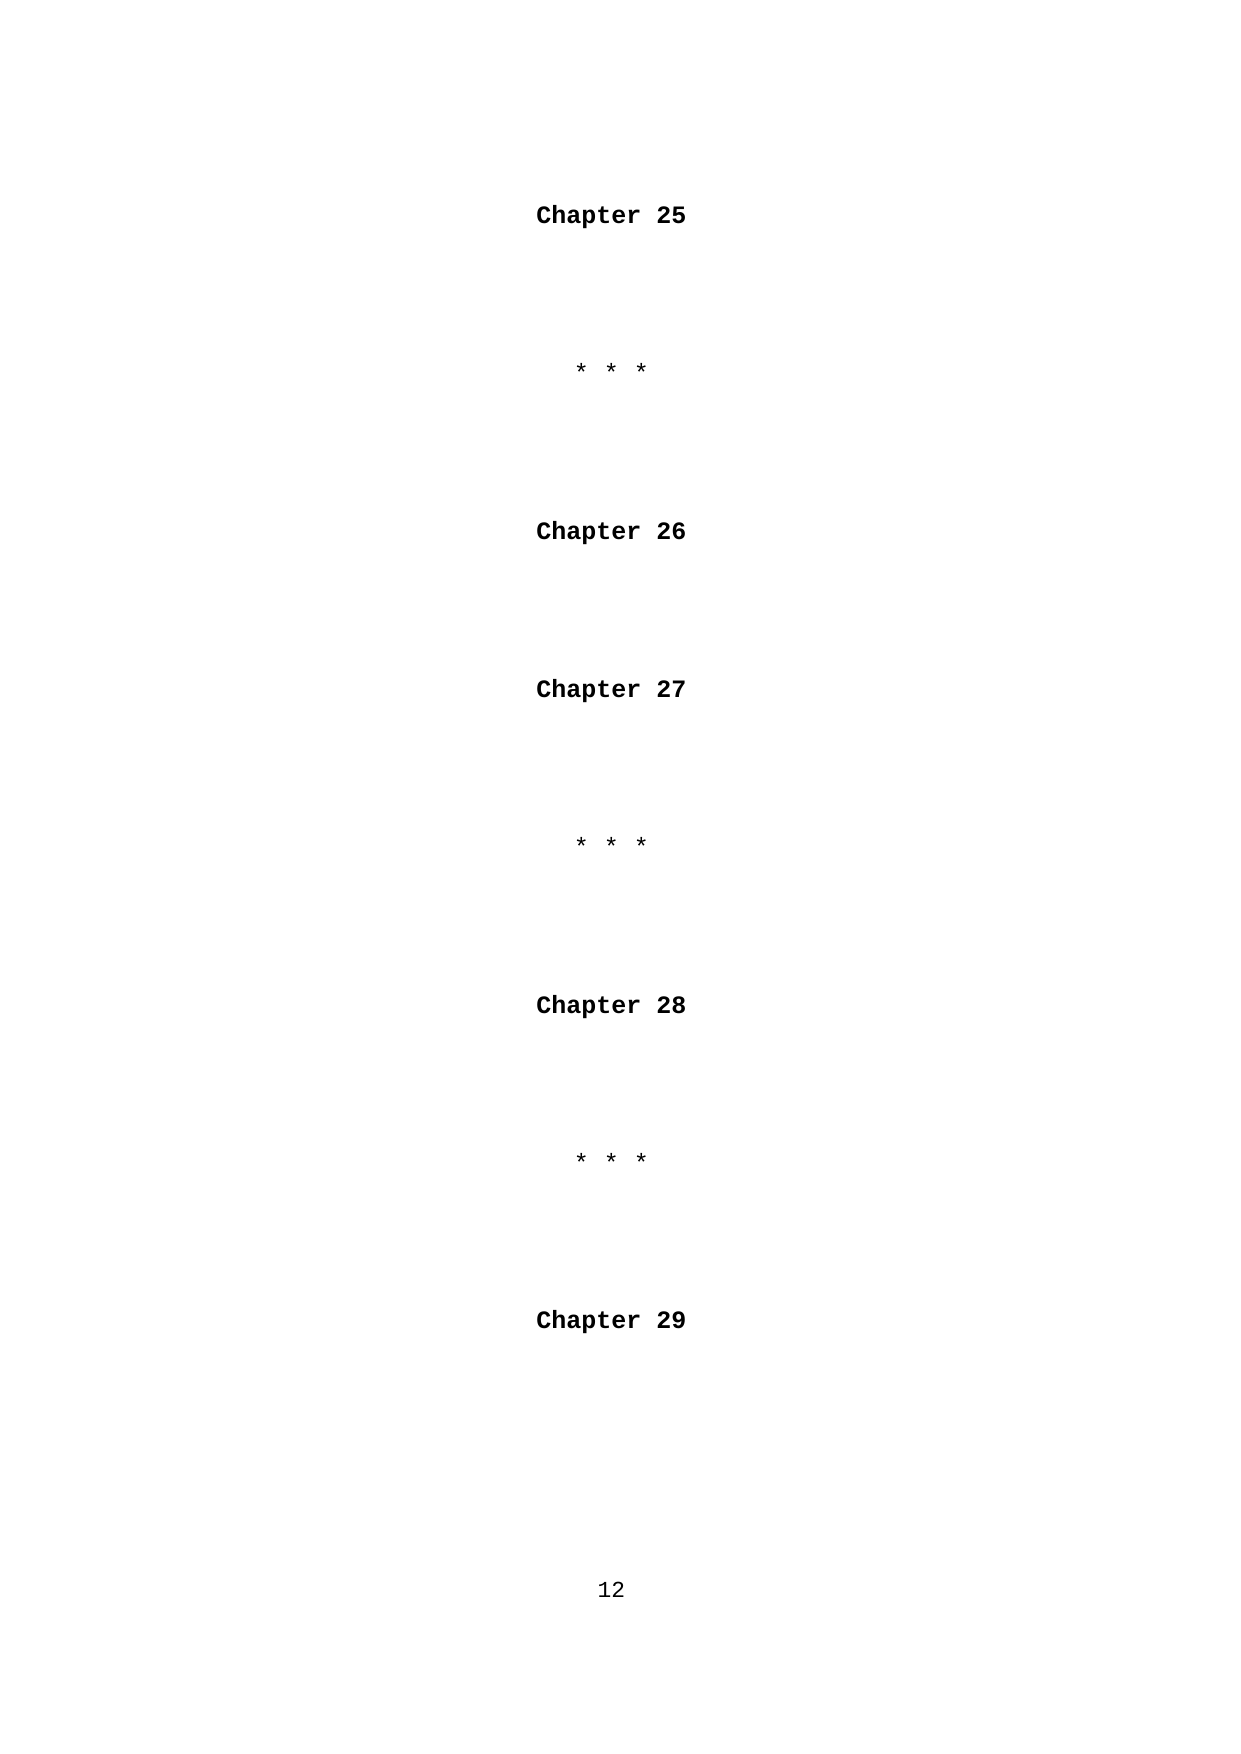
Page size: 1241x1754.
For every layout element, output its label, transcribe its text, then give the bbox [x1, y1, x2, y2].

subtitle Chapter 27 [159, 663, 1063, 706]
subtitle * * * [159, 347, 1063, 390]
subtitle * * * [159, 821, 1063, 864]
subtitle Chapter 26 [159, 505, 1063, 548]
subtitle Chapter 28 [159, 978, 1063, 1022]
subtitle * * * [159, 1136, 1063, 1179]
subtitle Chapter 25 [159, 189, 1063, 232]
subtitle Chapter 29 [159, 1294, 1063, 1337]
